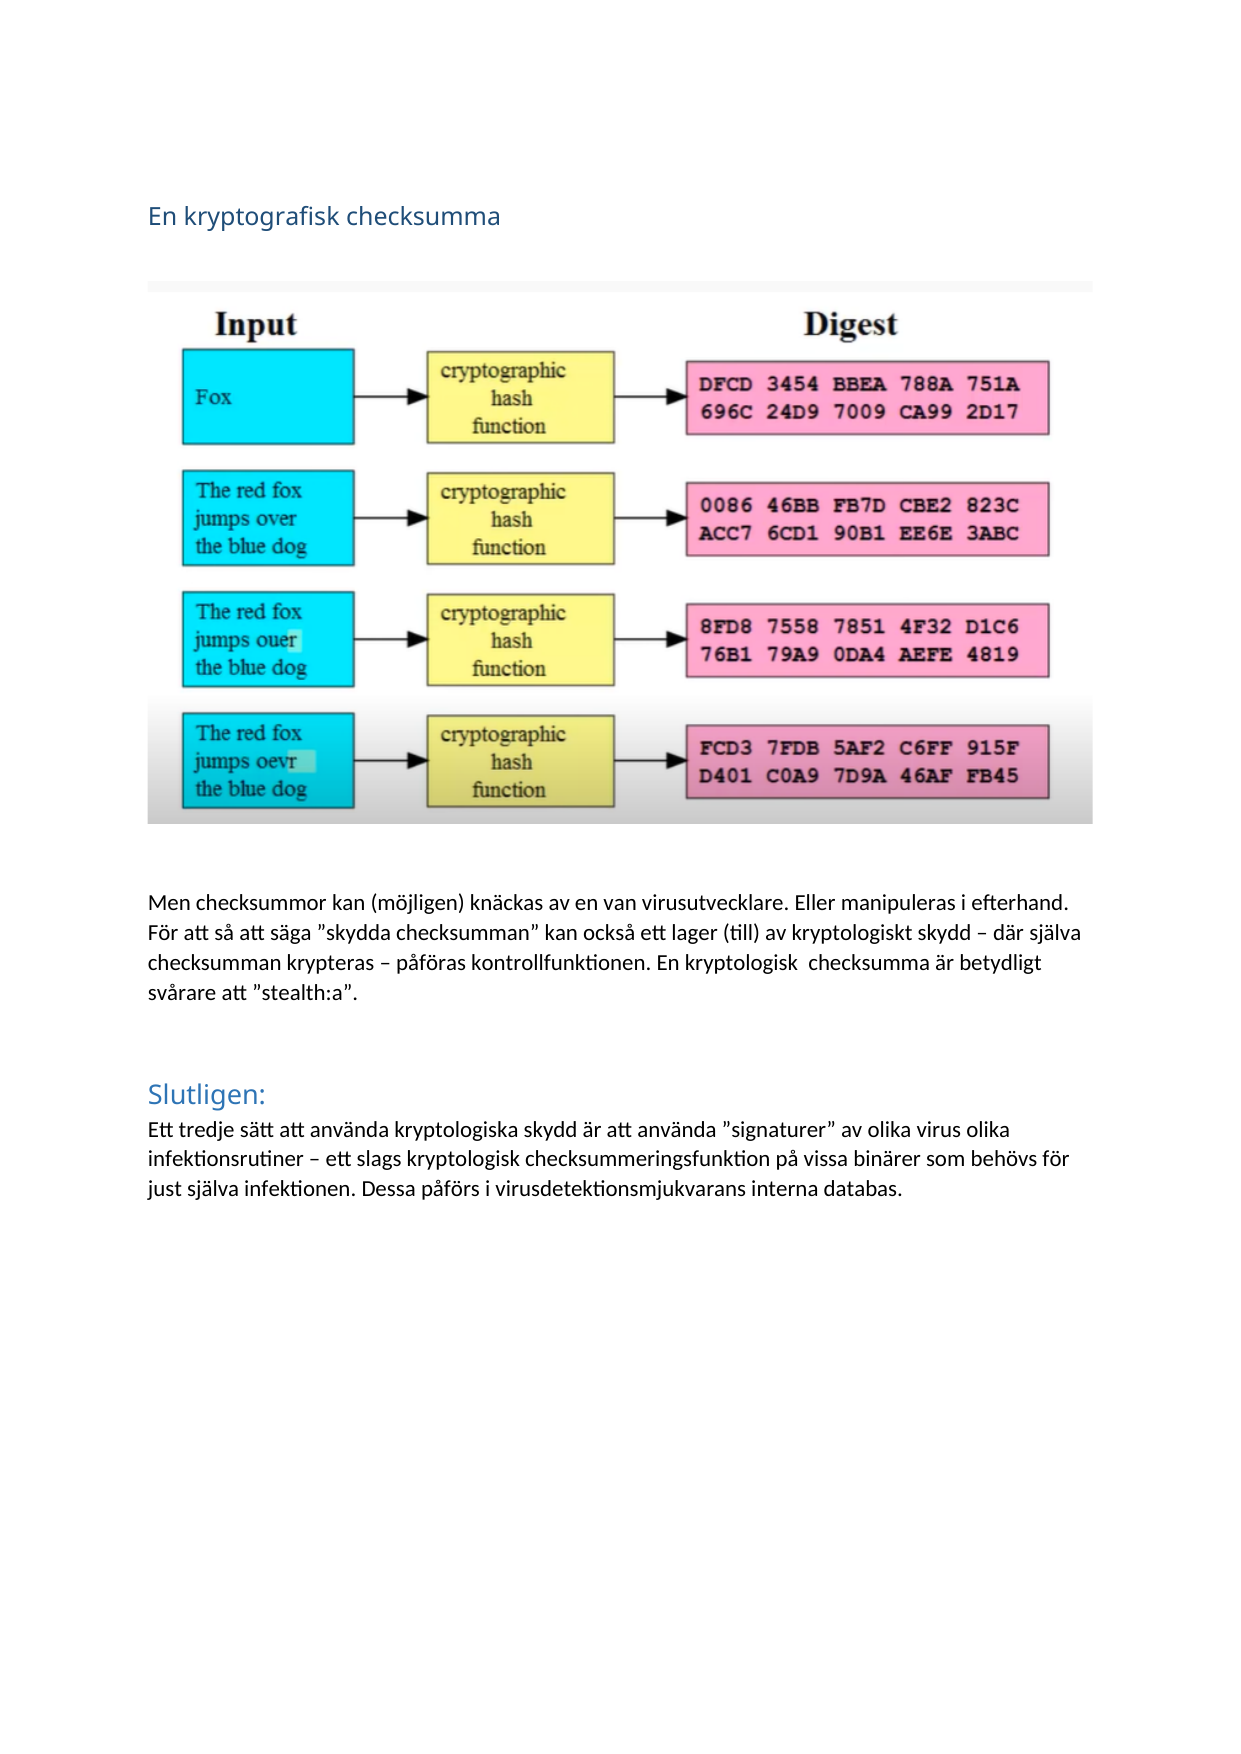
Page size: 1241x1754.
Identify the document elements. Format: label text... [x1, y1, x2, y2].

subtitle En kryptografisk checksumma [148, 198, 1093, 232]
text Men checksummor kan (möjligen) knäckas av en van virusutvecklare. Eller manipuleras i efterhand. För att så att säga ”skydda checksumman” kan också ett lager (till) av kryptologiskt skydd – där själva checksumman krypteras – påföras kontrollfunktionen. En kryptologisk checksumma är betydligt svårare att ”stealth:a”. [148, 888, 1093, 1006]
subtitle Slutligen: [148, 1075, 1093, 1112]
text Ett tredje sätt att använda kryptologiska skydd är att använda ”signaturer” av olika virus olika infektionsrutiner – ett slags kryptologisk checksummeringsfunktion på vissa binärer som behövs för just själva infektionen. Dessa påförs i virusdetektionsmjukvarans interna databas. [148, 1115, 1093, 1202]
